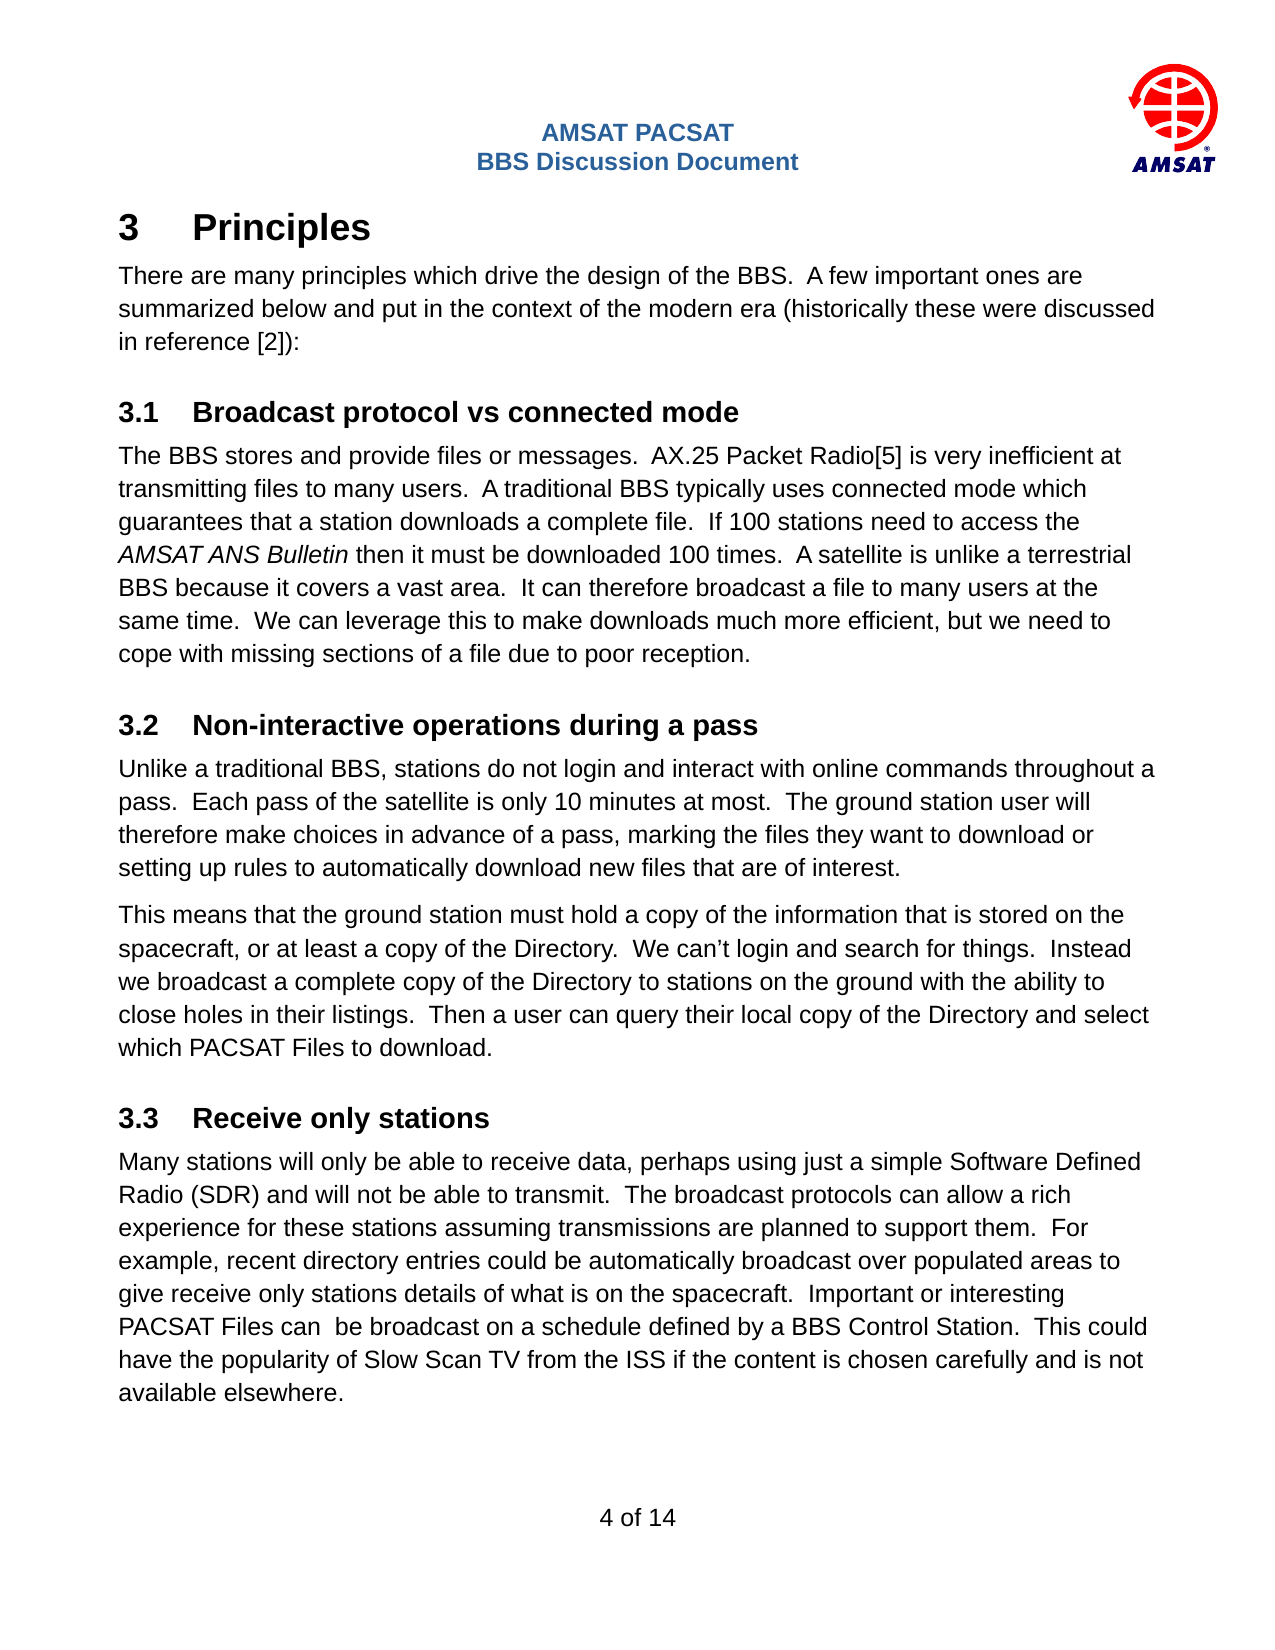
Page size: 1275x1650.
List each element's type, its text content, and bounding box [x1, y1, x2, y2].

text Many stations will only be able to receive data, perhaps using just a simple Software Defined Radio (SDR) and will not be able to transmit. The broadcast protocols can allow a rich experience for these stations assuming transmissions are planned to support them. For example, recent directory entries could be automatically broadcast over populated areas to give receive only stations details of what is on the spacecraft. Important or interesting PACSAT Files can be broadcast on a schedule defined by a BBS Control Station. This could have the popularity of Slow Scan TV from the ISS if the content is chosen carefully and is not available elsewhere. [118, 1147, 1157, 1407]
subtitle Principles [118, 205, 1157, 248]
text Unlike a traditional BBS, stations do not login and interact with online commands throughout a pass. Each pass of the satellite is only 10 minutes at most. The ground station user will therefore make choices in advance of a pass, marking the files they want to download or setting up rules to automatically download new files that are of interest. [118, 754, 1157, 882]
subtitle Non-interactive operations during a pass [118, 708, 1157, 741]
text There are many principles which drive the design of the BBS. A few important ones are summarized below and put in the context of the modern era (historically these were discussed in reference [2]): [118, 261, 1157, 356]
subtitle Receive only stations [118, 1101, 1157, 1134]
text This means that the ground station must hold a copy of the information that is stored on the spacecraft, or at least a copy of the Directory. We can’t login and search for things. Instead we broadcast a complete copy of the Directory to stations on the ground with the ability to close holes in their listings. Then a user can query their local copy of the Directory and select which PACSAT Files to download. [118, 901, 1157, 1061]
subtitle Broadcast protocol vs connected mode [118, 395, 1157, 429]
text The BBS stores and provide files or messages. AX.25 Packet Radio[5] is very inefficient at transmitting files to many users. A traditional BBS typically uses connected mode which guarantees that a station downloads a complete file. If 100 stations need to access the AMSAT ANS Bulletin then it must be downloaded 100 times. A satellite is unlike a terrestrial BBS because it covers a vast area. It can therefore broadcast a file to many users at the same time. We can leverage this to make downloads much more efficient, but we need to cope with missing sections of a file due to poor reception. [118, 441, 1157, 668]
picture [1126, 61, 1220, 174]
